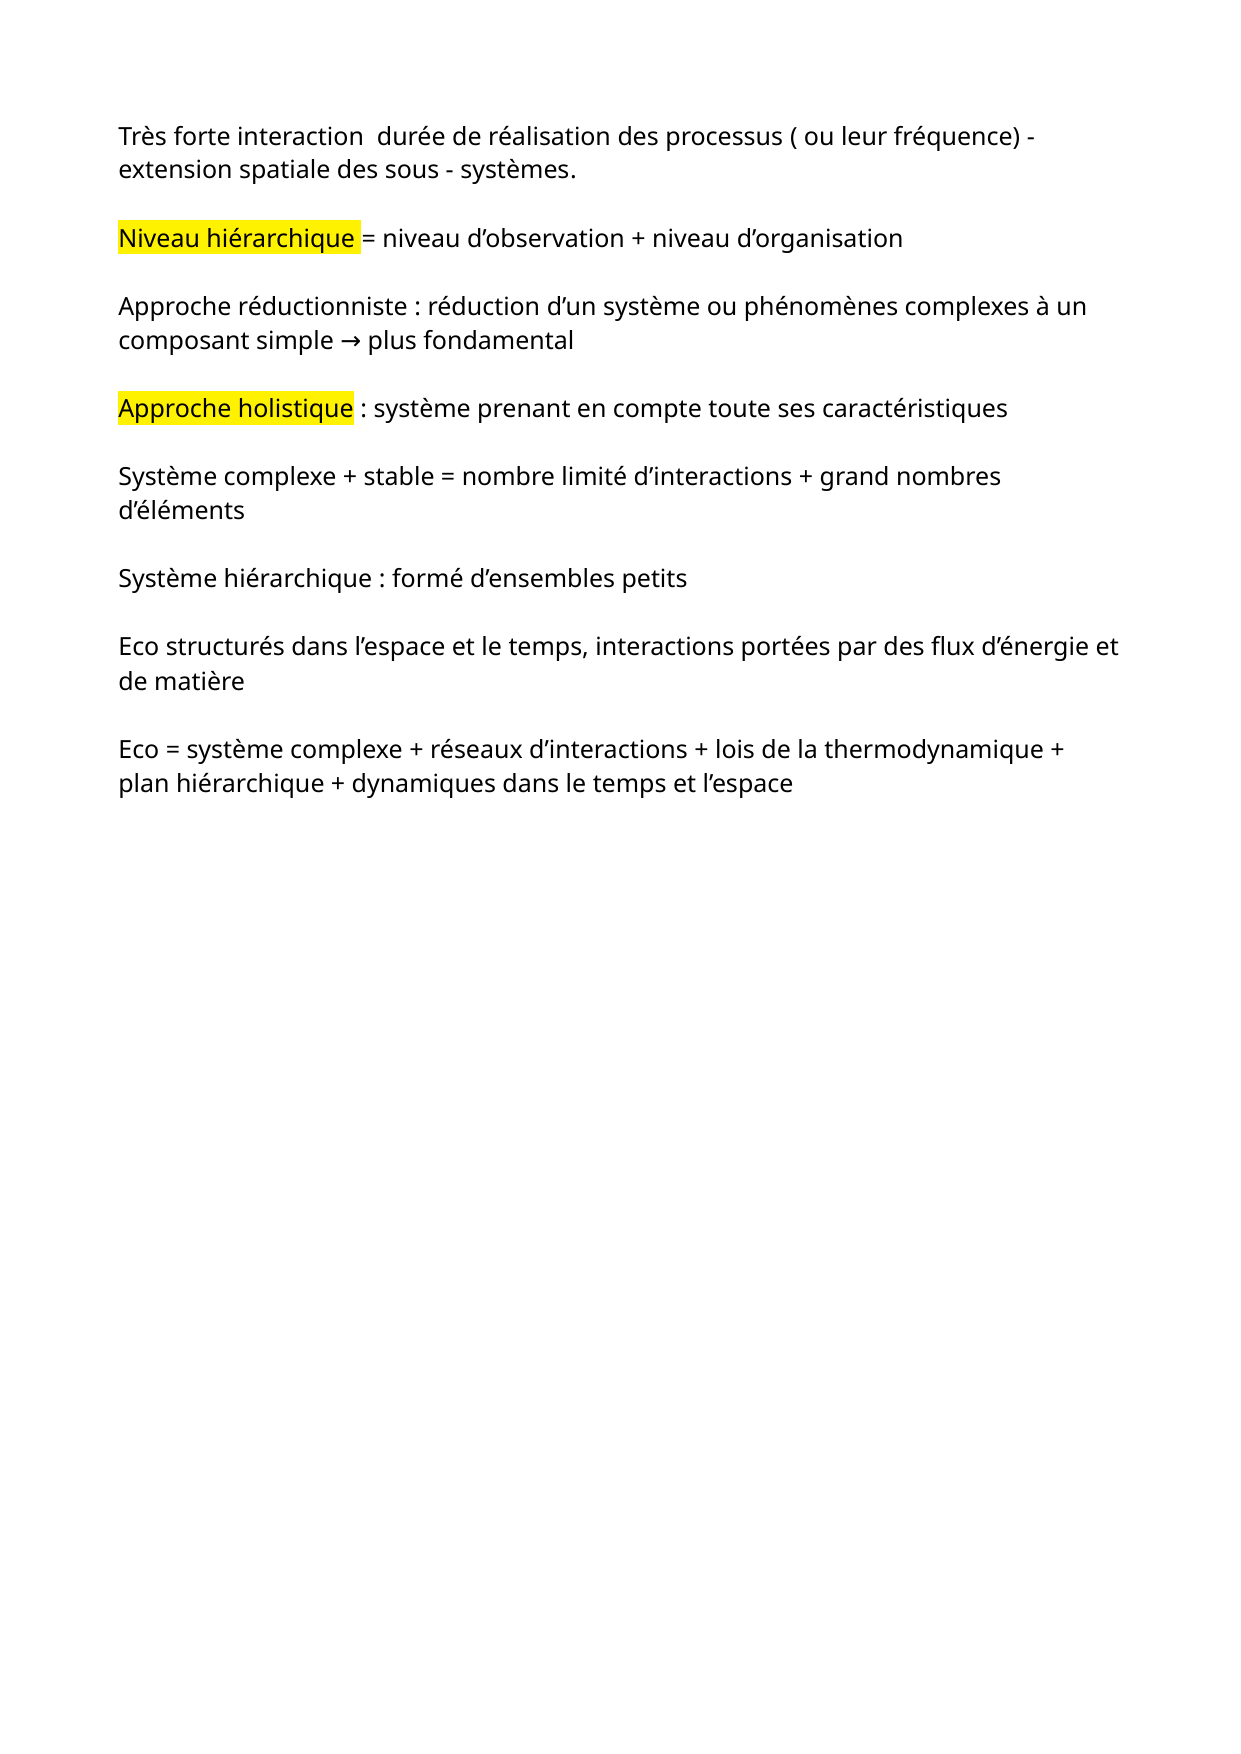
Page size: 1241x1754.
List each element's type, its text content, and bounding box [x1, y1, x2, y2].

text Système complexe + stable = nombre limité d’interactions + grand nombres d’éléments [118, 459, 1122, 527]
text Niveau hiérarchique = niveau d’observation + niveau d’organisation [118, 220, 1122, 254]
text Approche réductionniste : réduction d’un système ou phénomènes complexes à un composant simple → plus fondamental [118, 288, 1122, 357]
text Très forte interaction durée de réalisation des processus ( ou leur fréquence) -extension spatiale des sous - systèmes. [118, 118, 1122, 186]
text Eco = système complexe + réseaux d’interactions + lois de la thermodynamique + plan hiérarchique + dynamiques dans le temps et l’espace [118, 731, 1122, 799]
text Approche holistique : système prenant en compte toute ses caractéristiques [118, 391, 1122, 425]
text Système hiérarchique : formé d’ensembles petits [118, 561, 1122, 595]
text Eco structurés dans l’espace et le temps, interactions portées par des flux d’énergie et de matière [118, 629, 1122, 697]
